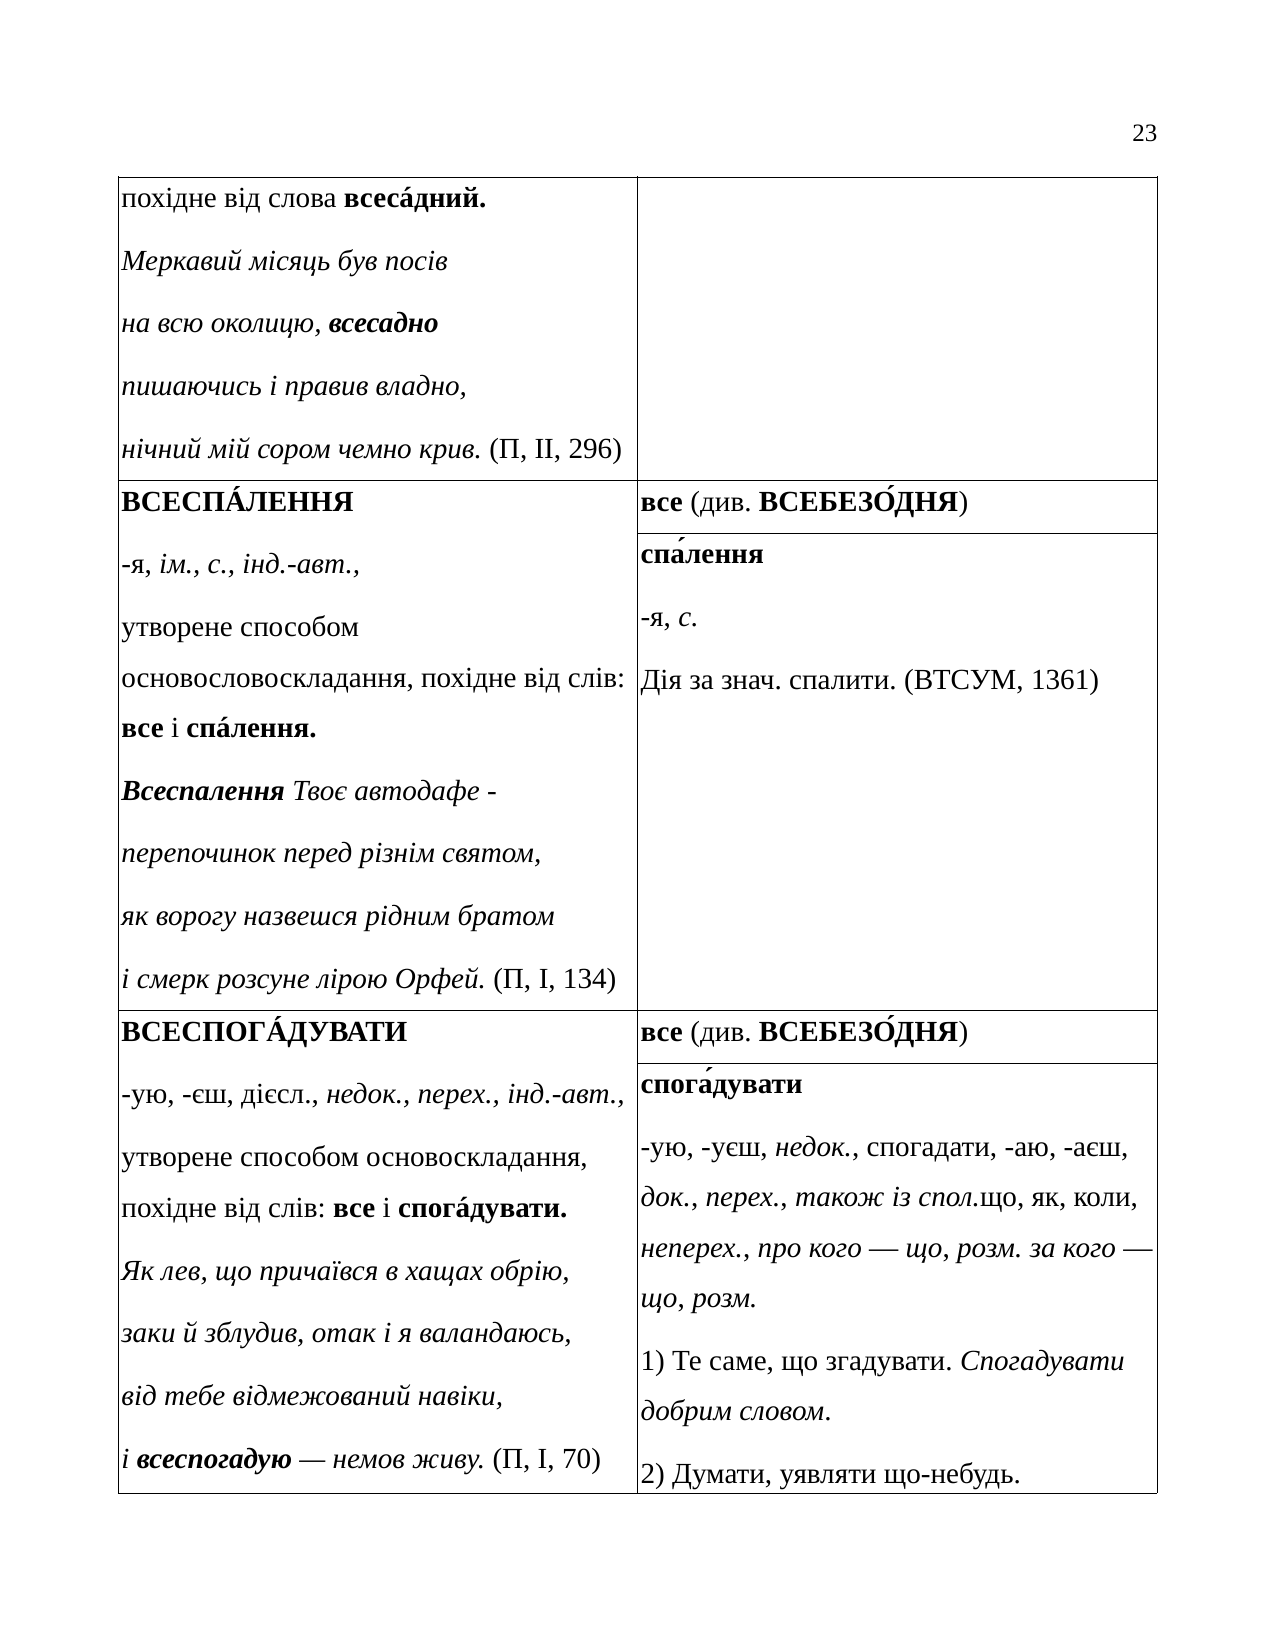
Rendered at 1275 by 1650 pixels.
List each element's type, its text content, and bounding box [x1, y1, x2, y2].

table_cell ВСЕСПОГÁДУВАТИ -ую, -єш, дієсл., недок., перех., інд.-авт., утворене способом основоскладання, похідне від слів: все і спогáдувати. Як лев, що причаївся в хащах обрію, заки й зблудив, отак і я валандаюсь, від тебе відмежований навіки, і всеспогадую — немов живу. (П, І, 70) [119, 1011, 637, 1493]
table_cell [638, 178, 1157, 480]
table_cell спа́лення -я, с. Дія за знач. спалити. (ВТСУМ, 1361) [638, 534, 1157, 1010]
table_cell все (див. ВСЕБЕЗО́ДНЯ) [638, 1011, 1157, 1063]
table_cell все (див. ВСЕБЕЗО́ДНЯ) [638, 481, 1157, 533]
table_cell спога́дувати -ую, -уєш, недок., спогадати, -аю, -аєш, док., перех., також із спол.що, як, коли, неперех., про кого — що, розм. за кого — що, розм. 1) Те саме, що згадувати. Спогадувати добрим словом. 2) Думати, уявляти що-небудь. [638, 1064, 1157, 1493]
table_cell похідне від слова всесáдний. Меркавий місяць був посів на всю околицю, всесадно пишаючись і правив владно, нічний мій сором чемно крив. (П, ІІ, 296) [119, 178, 637, 480]
table_cell ВСЕСПÁЛЕННЯ -я, ім., с., інд.-авт., утворене способом основословоскладання, похідне від слів: все і спáлення. Всеспалення Твоє автодафе - перепочинок перед різнім святом, як ворогу назвешся рідним братом і смерк розсуне лірою Орфей. (П, І, 134) [119, 481, 637, 1010]
